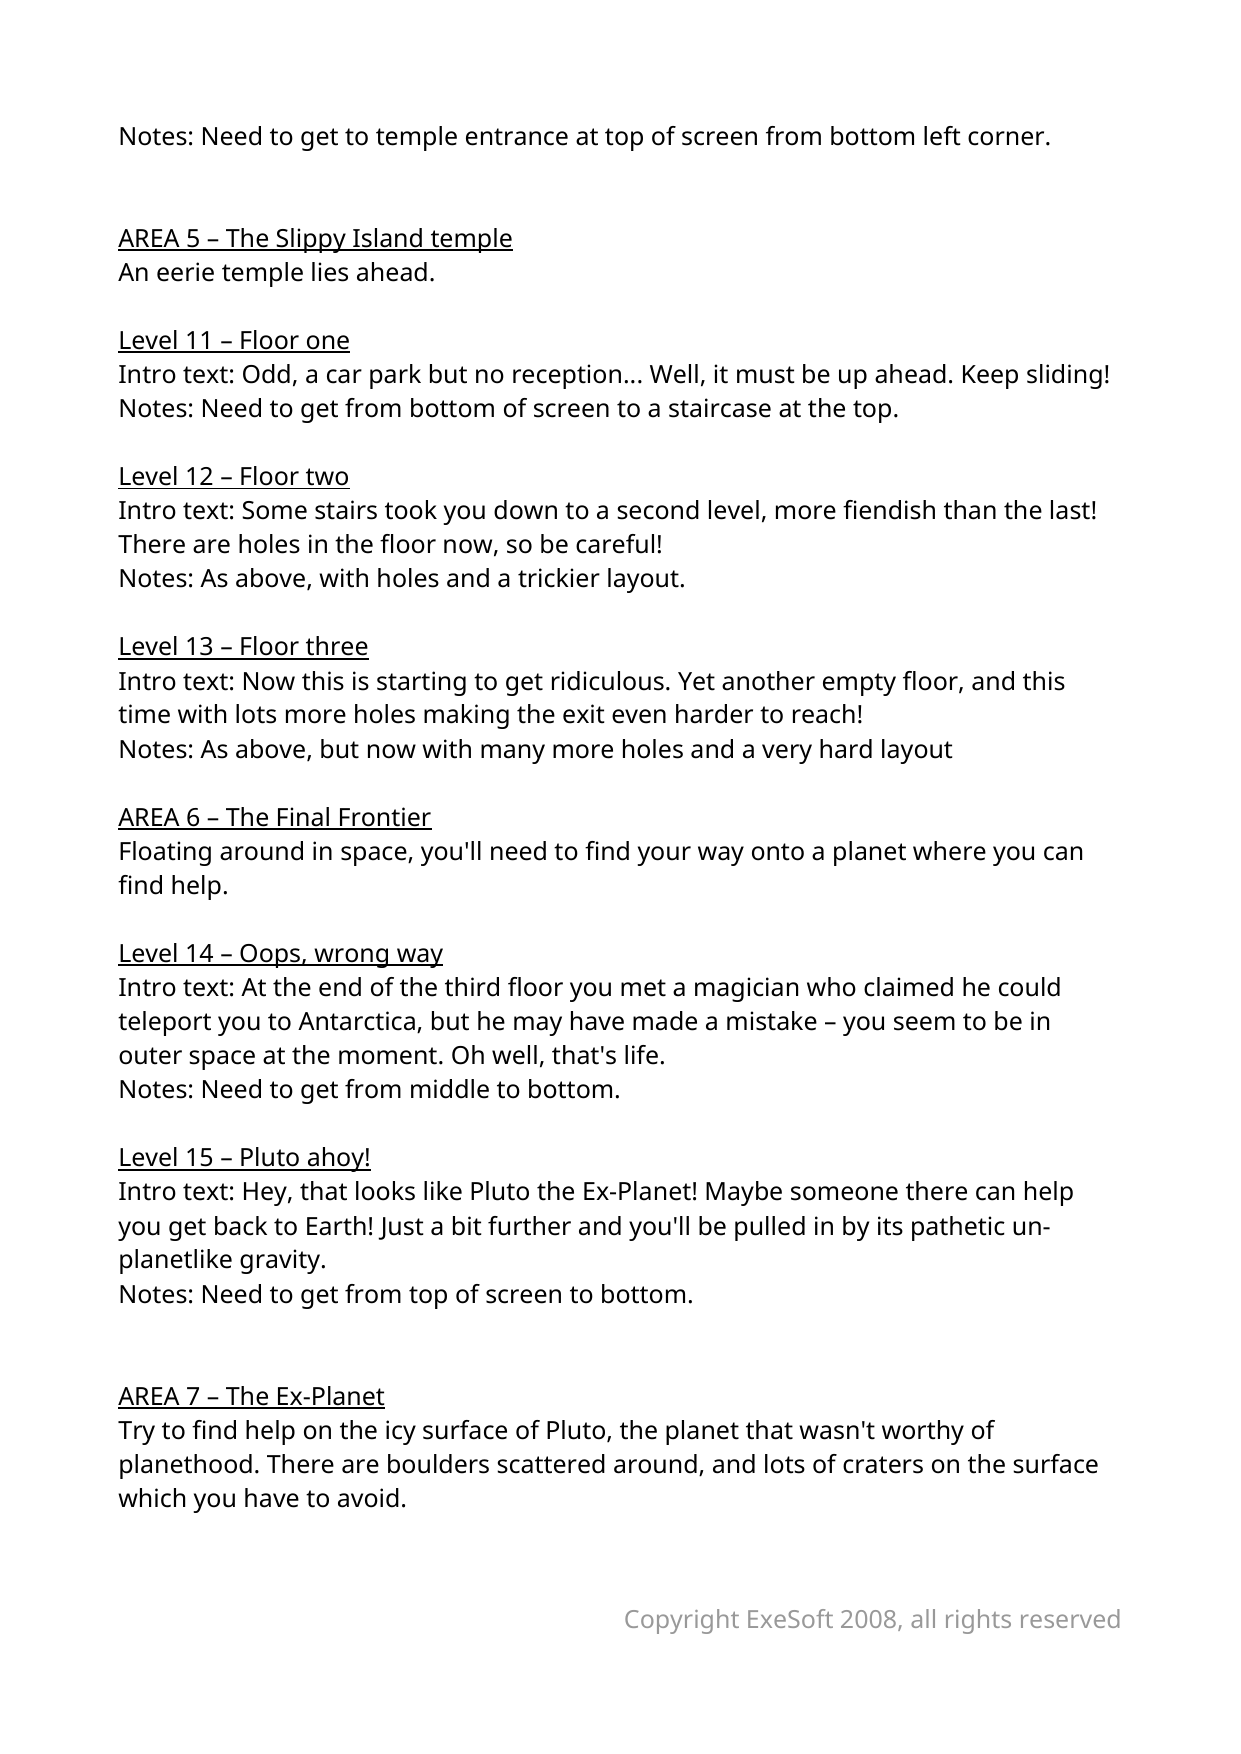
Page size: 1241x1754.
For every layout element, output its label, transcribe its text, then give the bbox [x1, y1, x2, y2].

text Level 11 – Floor one [118, 322, 1122, 357]
text Notes: Need to get from top of screen to bottom. [118, 1276, 1122, 1310]
text Notes: As above, but now with many more holes and a very hard layout [118, 731, 1122, 765]
text Intro text: Some stairs took you down to a second level, more fiendish than the last! There are holes in the floor now, so be careful! [118, 493, 1122, 561]
text Level 15 – Pluto ahoy! [118, 1140, 1122, 1174]
text Intro text: Odd, a car park but no reception... Well, it must be up ahead. Keep sliding! [118, 357, 1122, 391]
text AREA 6 – The Final Frontier [118, 799, 1122, 833]
text Notes: Need to get from middle to bottom. [118, 1072, 1122, 1106]
text Try to find help on the icy surface of Pluto, the planet that wasn't worthy of planethood. There are boulders scattered around, and lots of craters on the surface which you have to avoid. [118, 1412, 1122, 1515]
text Level 14 – Oops, wrong way [118, 936, 1122, 970]
text An eerie temple lies ahead. [118, 254, 1122, 288]
text Intro text: Now this is starting to get ridiculous. Yet another empty floor, and this time with lots more holes making the exit even harder to reach! [118, 663, 1122, 731]
text Notes: Need to get to temple entrance at top of screen from bottom left corner. [118, 118, 1122, 152]
text AREA 5 – The Slippy Island temple [118, 220, 1122, 254]
text Notes: As above, with holes and a trickier layout. [118, 561, 1122, 595]
text Level 13 – Floor three [118, 629, 1122, 663]
text Floating around in space, you'll need to find your way onto a planet where you can find help. [118, 833, 1122, 902]
text AREA 7 – The Ex-Planet [118, 1378, 1122, 1412]
text Intro text: Hey, that looks like Pluto the Ex-Planet! Maybe someone there can help you get back to Earth! Just a bit further and you'll be pulled in by its pathetic un-planetlike gravity. [118, 1174, 1122, 1276]
text Intro text: At the end of the third floor you met a magician who claimed he could teleport you to Antarctica, but he may have made a mistake – you seem to be in outer space at the moment. Oh well, that's life. [118, 970, 1122, 1072]
text Level 12 – Floor two [118, 459, 1122, 493]
text Notes: Need to get from bottom of screen to a staircase at the top. [118, 391, 1122, 425]
